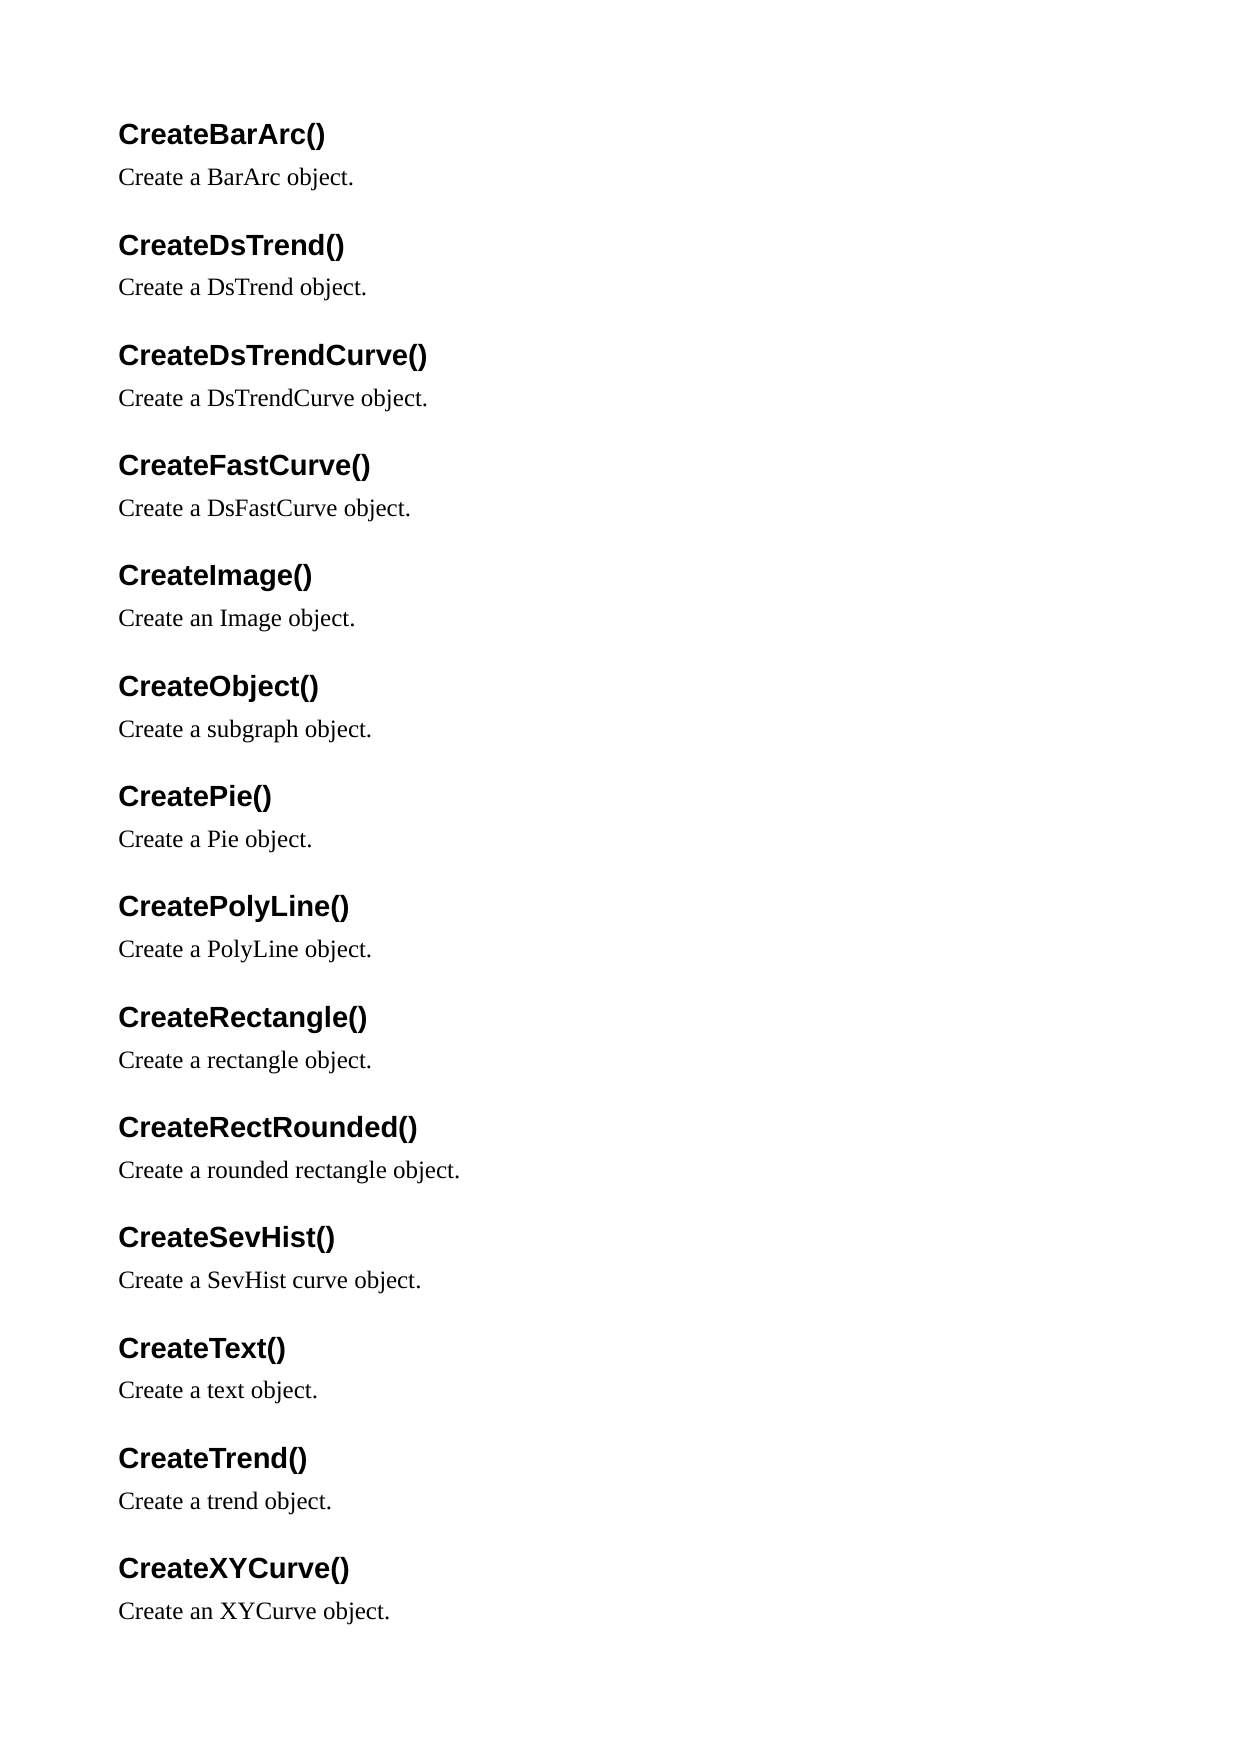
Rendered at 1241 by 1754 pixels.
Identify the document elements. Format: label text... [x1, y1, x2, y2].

subtitle CreateDsTrend() [118, 228, 1122, 261]
text Create a SevHist curve object. [118, 1266, 1122, 1294]
subtitle CreateRectangle() [118, 1001, 1122, 1033]
text Create a rectangle object. [118, 1046, 1122, 1073]
text Create a DsTrendCurve object. [118, 384, 1122, 412]
subtitle CreateTrend() [118, 1442, 1122, 1474]
text Create a trend object. [118, 1487, 1122, 1515]
subtitle CreateBarArc() [118, 118, 1122, 151]
subtitle CreateRectRounded() [118, 1111, 1122, 1143]
text Create a BarArc object. [118, 163, 1122, 191]
subtitle CreateObject() [118, 670, 1122, 702]
text Create an Image object. [118, 604, 1122, 632]
subtitle CreateDsTrendCurve() [118, 339, 1122, 371]
subtitle CreatePie() [118, 780, 1122, 813]
subtitle CreateImage() [118, 559, 1122, 592]
text Create a text object. [118, 1377, 1122, 1404]
subtitle CreateSevHist() [118, 1221, 1122, 1254]
text Create an XYCurve object. [118, 1597, 1122, 1625]
text Create a subgraph object. [118, 715, 1122, 742]
text Create a DsTrend object. [118, 273, 1122, 301]
subtitle CreateXYCurve() [118, 1552, 1122, 1585]
text Create a rounded rectangle object. [118, 1156, 1122, 1184]
text Create a PolyLine object. [118, 935, 1122, 963]
subtitle CreateFastCurve() [118, 449, 1122, 482]
text Create a Pie object. [118, 825, 1122, 853]
subtitle CreatePolyLine() [118, 890, 1122, 923]
subtitle CreateText() [118, 1332, 1122, 1364]
text Create a DsFastCurve object. [118, 494, 1122, 522]
